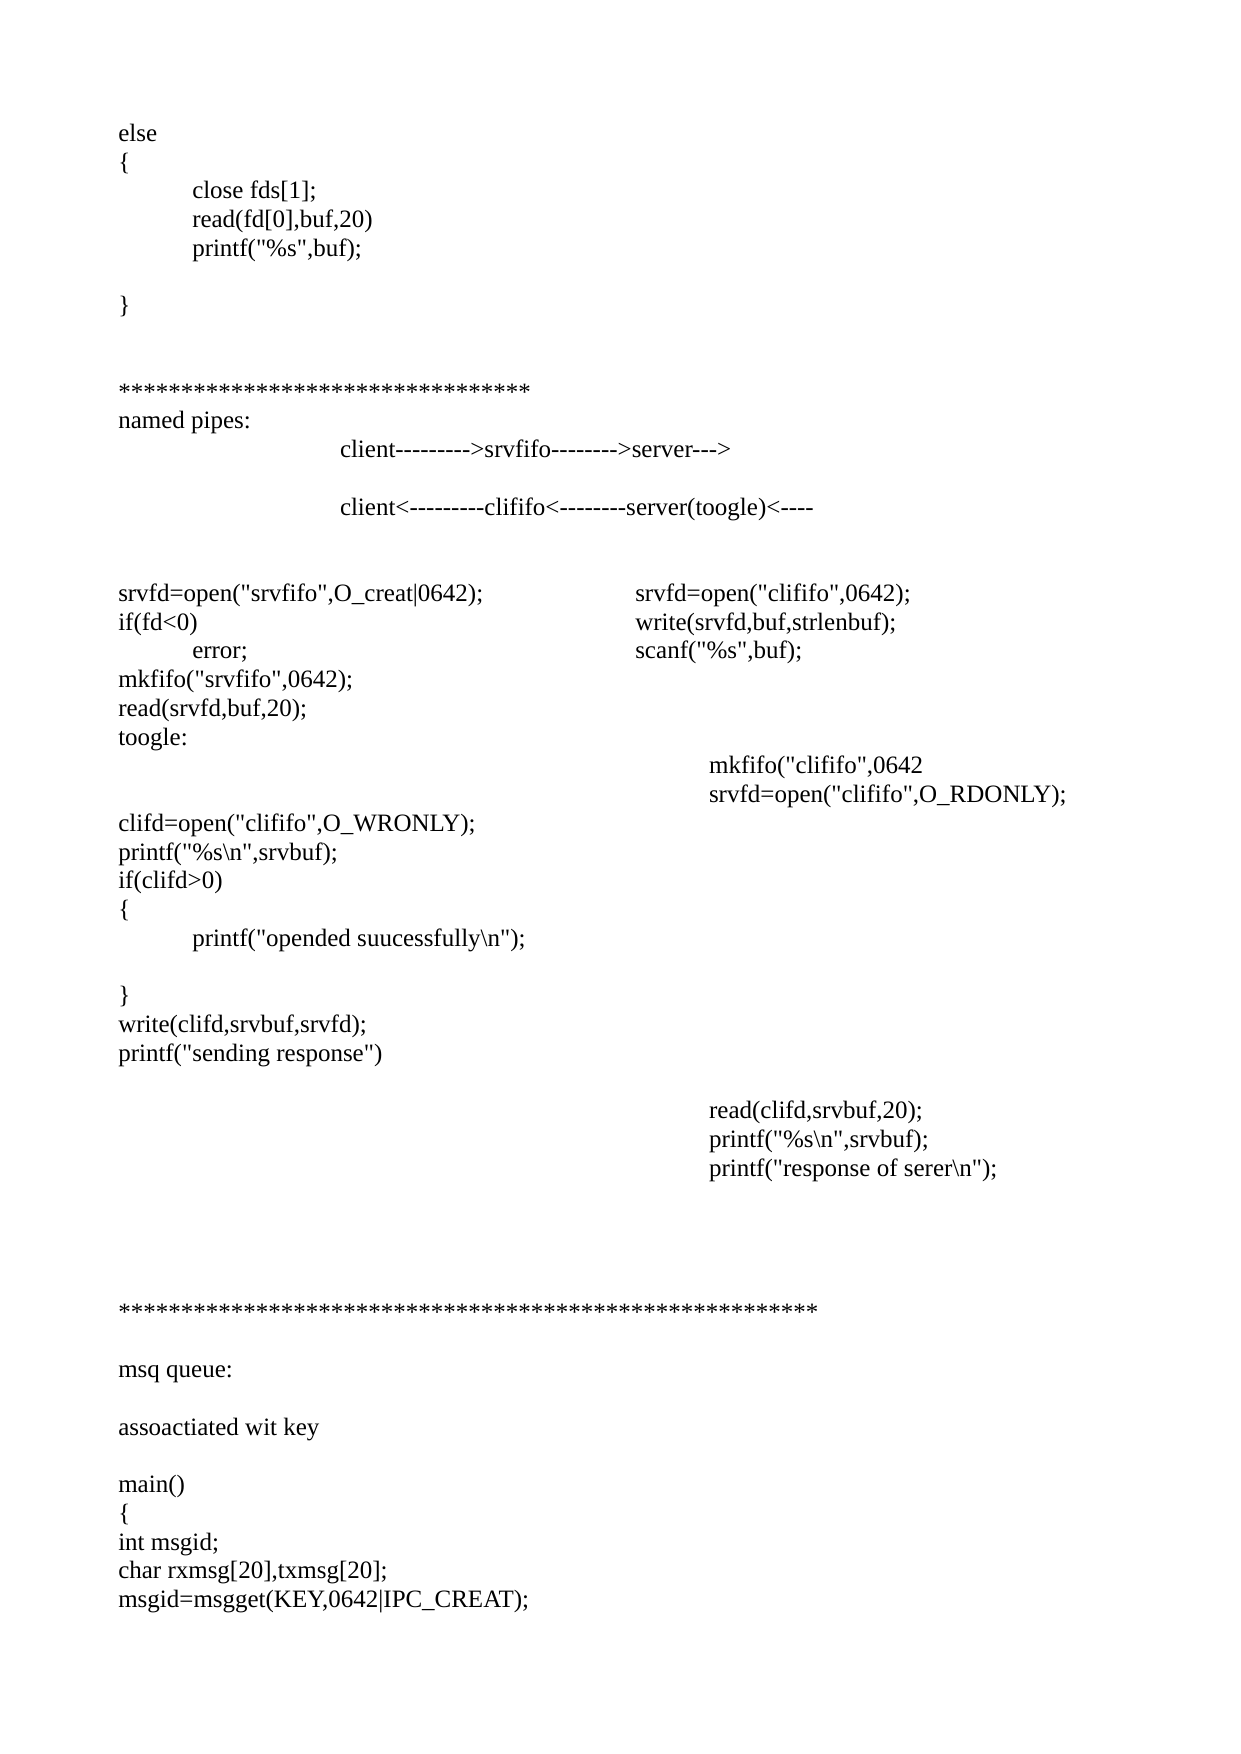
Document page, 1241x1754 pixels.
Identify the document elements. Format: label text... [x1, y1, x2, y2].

text printf("sending response") [118, 1038, 1122, 1067]
text srvfd=open("srvfifo",O_creat|0642); srvfd=open("clififo",0642); [118, 578, 1122, 607]
text } [118, 291, 1122, 319]
text { [118, 1498, 1122, 1527]
text close fds[1]; [118, 176, 1122, 204]
text ******************************************************** [118, 1297, 1122, 1326]
text printf("%s\n",srvbuf); [118, 1124, 1122, 1153]
text printf("%s\n",srvbuf); [118, 837, 1122, 866]
text named pipes: [118, 406, 1122, 434]
text if(clifd>0) [118, 866, 1122, 894]
text mkfifo("clififo",0642 [118, 751, 1122, 779]
text { [118, 147, 1122, 176]
text printf("%s",buf); [118, 233, 1122, 262]
text main() [118, 1469, 1122, 1498]
text char rxmsg[20],txmsg[20]; [118, 1556, 1122, 1584]
text toogle: [118, 722, 1122, 751]
text srvfd=open("clififo",O_RDONLY); [118, 779, 1122, 808]
text error; scanf("%s",buf); [118, 636, 1122, 664]
text if(fd<0) write(srvfd,buf,strlenbuf); [118, 607, 1122, 636]
text write(clifd,srvbuf,srvfd); [118, 1009, 1122, 1038]
text else [118, 118, 1122, 147]
text printf("response of serer\n"); [118, 1153, 1122, 1182]
text printf("opended suucessfully\n"); [118, 923, 1122, 952]
text mkfifo("srvfifo",0642); [118, 664, 1122, 693]
text client<---------clififo<--------server(toogle)<---- [118, 492, 1122, 521]
text msq queue: [118, 1354, 1122, 1383]
text } [118, 981, 1122, 1009]
text { [118, 894, 1122, 923]
text msgid=msgget(KEY,0642|IPC_CREAT); [118, 1584, 1122, 1613]
text int msgid; [118, 1527, 1122, 1556]
text read(fd[0],buf,20) [118, 204, 1122, 233]
text read(clifd,srvbuf,20); [118, 1096, 1122, 1124]
text read(srvfd,buf,20); [118, 693, 1122, 722]
text ********************************* [118, 377, 1122, 406]
text assoactiated wit key [118, 1412, 1122, 1441]
text client--------->srvfifo-------->server---> [118, 434, 1122, 463]
text clifd=open("clififo",O_WRONLY); [118, 808, 1122, 837]
